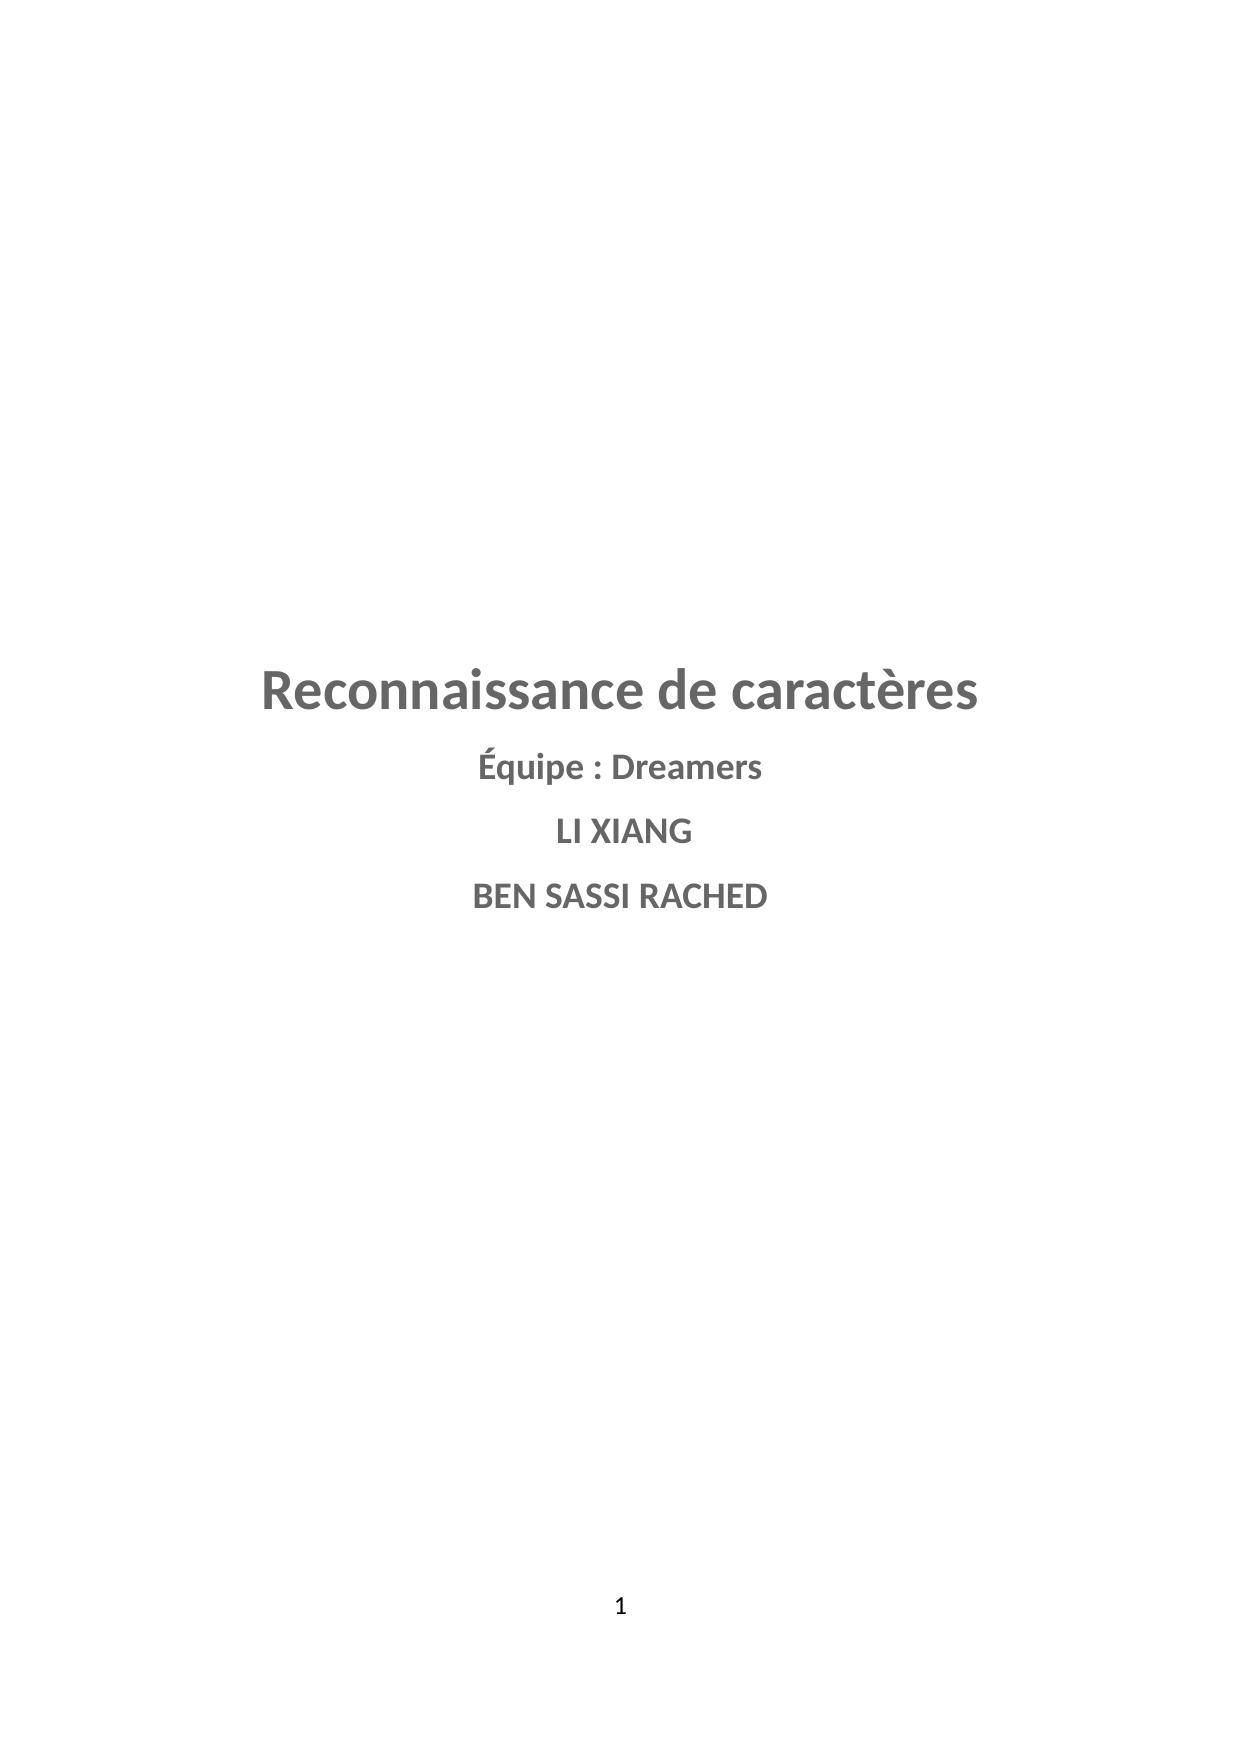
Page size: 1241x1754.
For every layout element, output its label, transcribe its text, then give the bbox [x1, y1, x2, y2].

title Reconnaissance de caractères [118, 653, 1122, 724]
subtitle Équipe : Dreamers [118, 743, 1122, 788]
subtitle LI XIANG [118, 807, 1122, 853]
subtitle BEN SASSI RACHED [118, 872, 1122, 918]
